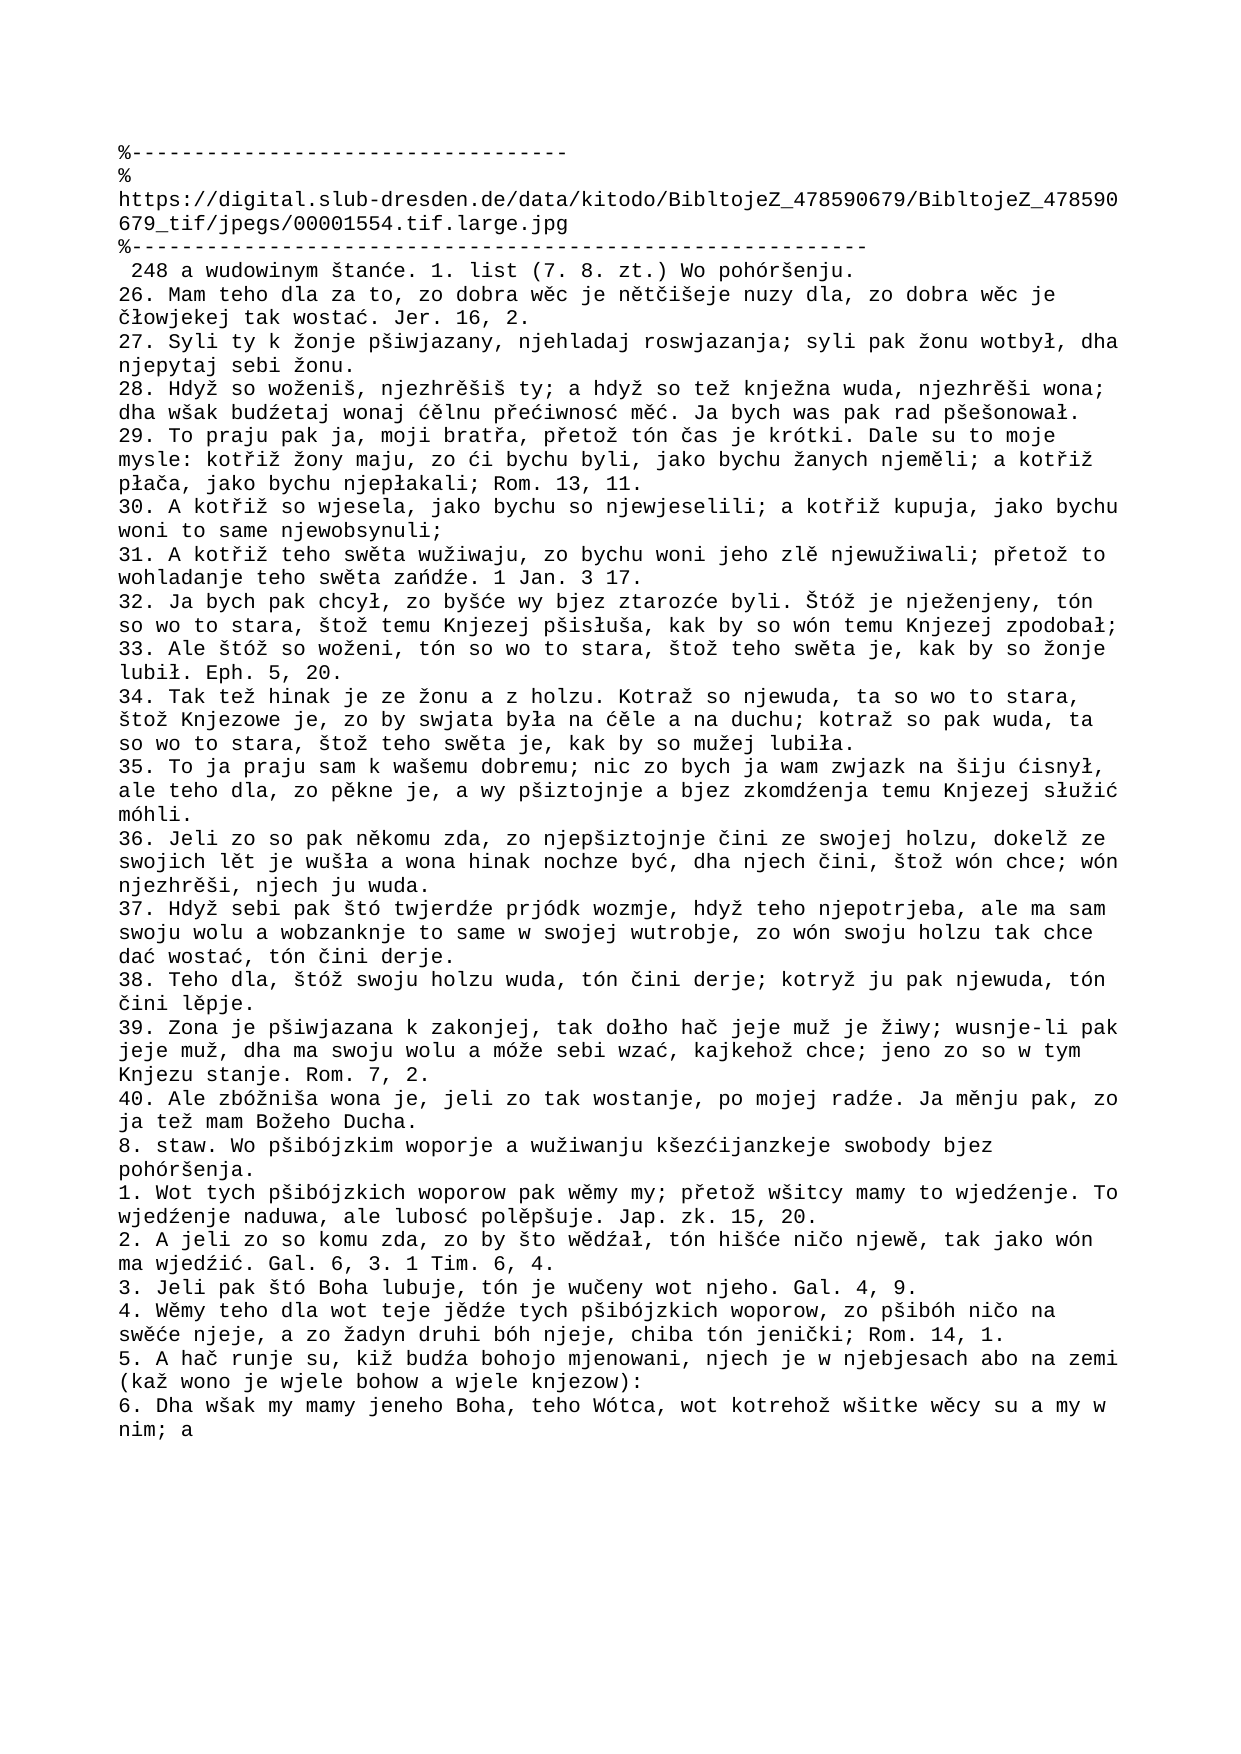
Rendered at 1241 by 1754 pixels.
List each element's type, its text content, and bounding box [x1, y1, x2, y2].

text 35. To ja praju sam k wašemu dobremu; nic zo bych ja wam zwjazk na šiju ćisnył, ale teho dla, zo pěkne je, a wy pšiztojnje a bjez zkomdźenja temu Knjezej słužić móhli. [118, 757, 1122, 827]
text 31. A kotřiž teho swěta wužiwaju, zo bychu woni jeho zlě njewužiwali; přetož to wohladanje teho swěta zańdźe. 1 Jan. 3 17. [118, 544, 1122, 591]
text 4. Wěmy teho dla wot teje jědźe tych pšibójzkich woporow, zo pšibóh ničo na swěće njeje, a zo žadyn druhi bóh njeje, chiba tón jenički; Rom. 14, 1. [118, 1300, 1122, 1348]
text 26. Mam teho dla za to, zo dobra wěc je nětčišeje nuzy dla, zo dobra wěc je čłowjekej tak wostać. Jer. 16, 2. [118, 284, 1122, 331]
text 2. A jeli zo so komu zda, zo by što wědźał, tón hišće ničo njewě, tak jako wón ma wjedźić. Gal. 6, 3. 1 Tim. 6, 4. [118, 1229, 1122, 1277]
text 5. A hač runje su, kiž budźa bohojo mjenowani, njech je w njebjesach abo na zemi (kaž wono je wjele bohow a wjele knjezow): [118, 1348, 1122, 1395]
text 40. Ale zbóžniša wona je, jeli zo tak wostanje, po mojej radźe. Ja měnju pak, zo ja tež mam Božeho Ducha. [118, 1088, 1122, 1135]
text 8. staw. Wo pšibójzkim woporje a wužiwanju kšezćijanzkeje swobody bjez pohóršenja. [118, 1135, 1122, 1182]
text %----------------------------------------------------------- [118, 236, 1122, 260]
text 39. Zona je pšiwjazana k zakonjej, tak dołho hač jeje muž je žiwy; wusnje-li pak jeje muž, dha ma swoju wolu a móže sebi wzać, kajkehož chce; jeno zo so w tym Knjezu stanje. Rom. 7, 2. [118, 1017, 1122, 1088]
text 27. Syli ty k žonje pšiwjazany, njehladaj roswjazanja; syli pak žonu wotbył, dha njepytaj sebi žonu. [118, 331, 1122, 378]
text % https://digital.slub-dresden.de/data/kitodo/BibltojeZ_478590679/BibltojeZ_478590679_tif/jpegs/00001554.tif.large.jpg [118, 165, 1122, 236]
text 248 a wudowinym štanće. 1. list (7. 8. zt.) Wo pohóršenju. [118, 260, 1122, 284]
text 37. Hdyž sebi pak štó twjerdźe prjódk wozmje, hdyž teho njepotrjeba, ale ma sam swoju wolu a wobzanknje to same w swojej wutrobje, zo wón swoju holzu tak chce dać wostać, tón čini derje. [118, 898, 1122, 969]
text 1. Wot tych pšibójzkich woporow pak wěmy my; přetož wšitcy mamy to wjedźenje. To wjedźenje naduwa, ale lubosć polěpšuje. Jap. zk. 15, 20. [118, 1182, 1122, 1229]
text 6. Dha wšak my mamy jeneho Boha, teho Wótca, wot kotrehož wšitke wěcy su a my w nim; a [118, 1395, 1122, 1442]
text 30. A kotřiž so wjesela, jako bychu so njewjeselili; a kotřiž kupuja, jako bychu woni to same njewobsynuli; [118, 496, 1122, 544]
text 38. Teho dla, štóž swoju holzu wuda, tón čini derje; kotryž ju pak njewuda, tón čini lěpje. [118, 969, 1122, 1017]
text 36. Jeli zo so pak někomu zda, zo njepšiztojnje čini ze swojej holzu, dokelž ze swojich lět je wušła a wona hinak nochze być, dha njech čini, štož wón chce; wón njezhrěši, njech ju wuda. [118, 827, 1122, 898]
text 32. Ja bych pak chcył, zo byšće wy bjez ztarozće byli. Štóž je nježenjeny, tón so wo to stara, štož temu Knjezej pšisłuša, kak by so wón temu Knjezej zpodobał; [118, 591, 1122, 638]
text 34. Tak tež hinak je ze žonu a z holzu. Kotraž so njewuda, ta so wo to stara, štož Knjezowe je, zo by swjata była na ćěle a na duchu; kotraž so pak wuda, ta so wo to stara, štož teho swěta je, kak by so mužej lubiła. [118, 686, 1122, 757]
text %----------------------------------- [118, 142, 1122, 165]
text 28. Hdyž so woženiš, njezhrěšiš ty; a hdyž so tež knježna wuda, njezhrěši wona; dha wšak budźetaj wonaj ćělnu přećiwnosć měć. Ja bych was pak rad pšešonował. [118, 378, 1122, 426]
text 33. Ale štóž so woženi, tón so wo to stara, štož teho swěta je, kak by so žonje lubił. Eph. 5, 20. [118, 638, 1122, 686]
text 29. To praju pak ja, moji bratřa, přetož tón čas je krótki. Dale su to moje mysle: kotřiž žony maju, zo ći bychu byli, jako bychu žanych njeměli; a kotřiž płača, jako bychu njepłakali; Rom. 13, 11. [118, 426, 1122, 496]
text 3. Jeli pak štó Boha lubuje, tón je wučeny wot njeho. Gal. 4, 9. [118, 1277, 1122, 1300]
